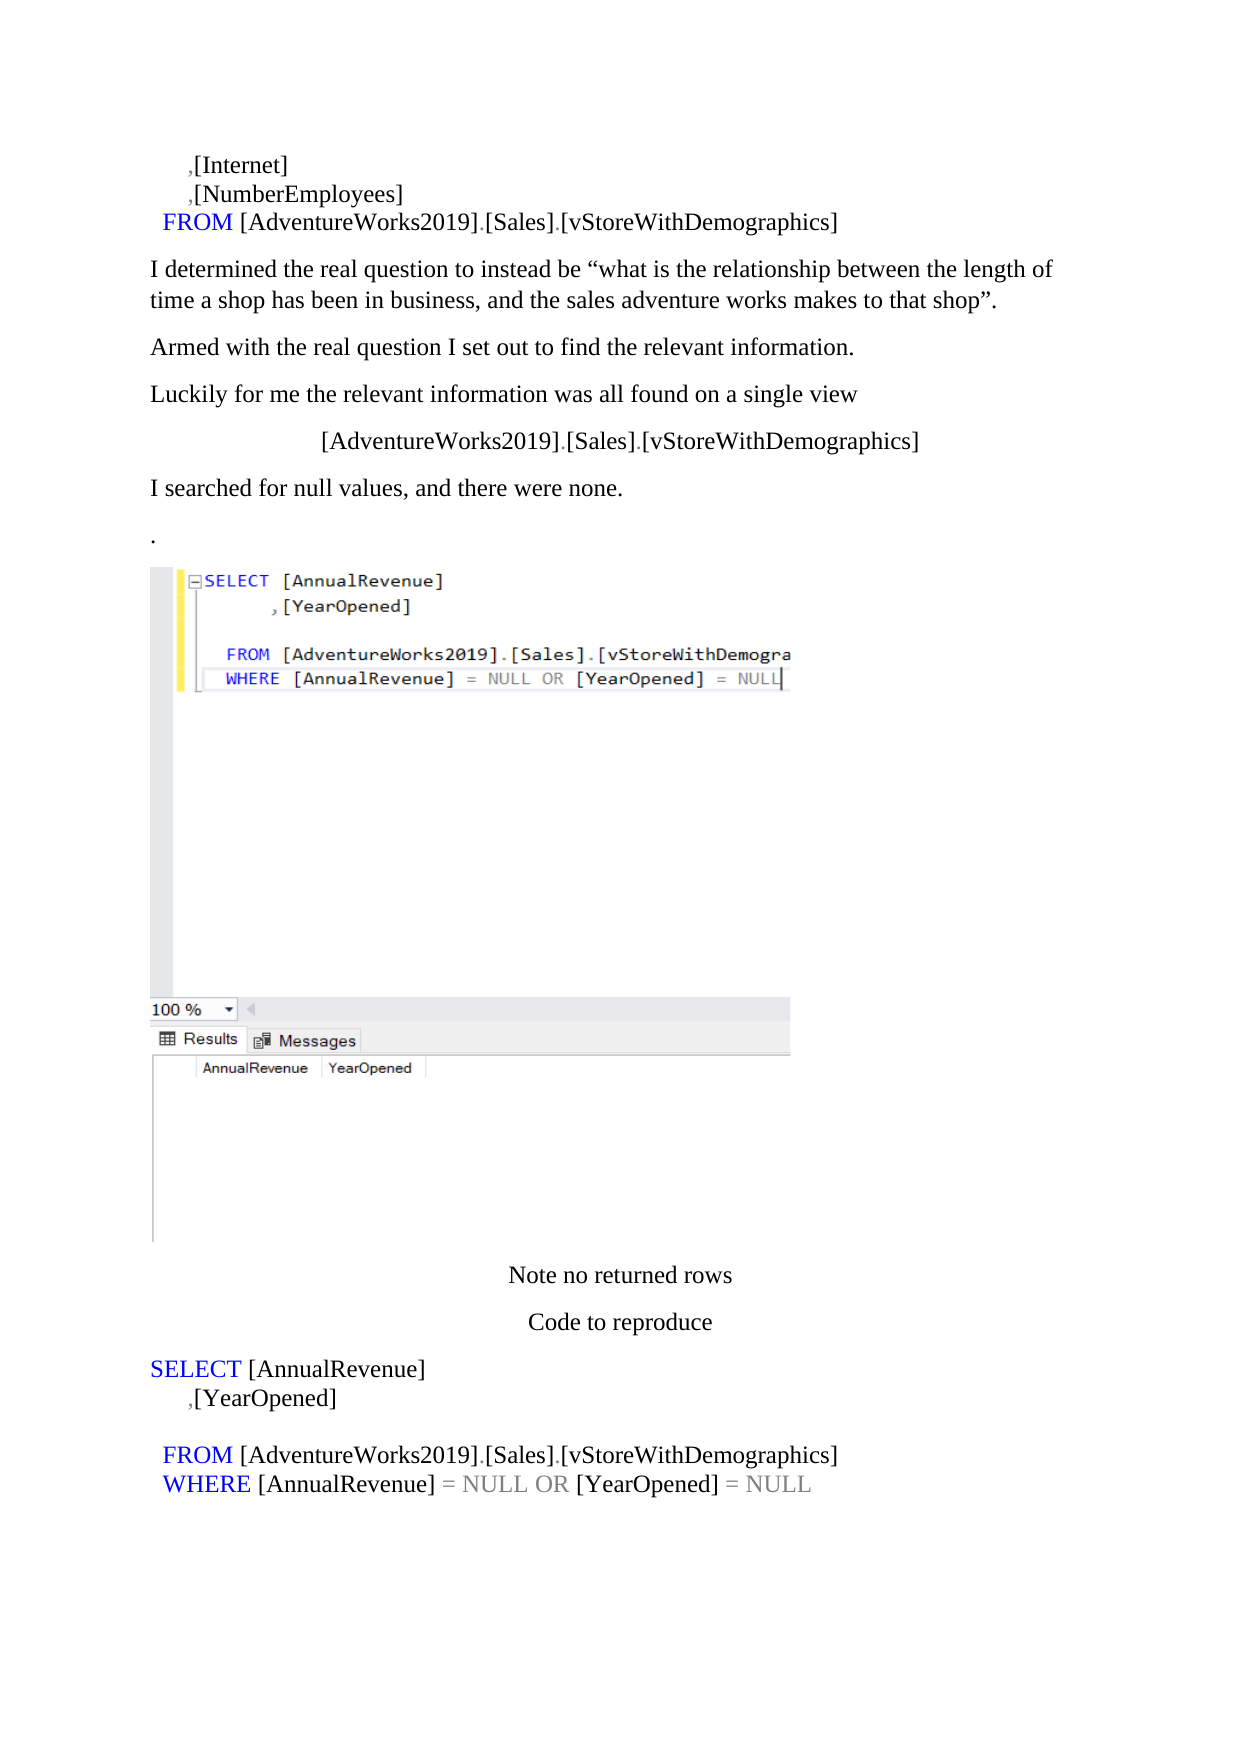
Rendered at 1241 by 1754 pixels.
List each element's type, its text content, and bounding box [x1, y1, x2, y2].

text Code to reproduce [150, 1307, 1090, 1336]
text . [150, 520, 1090, 549]
text ,[Internet] [150, 150, 1090, 179]
text ,[NumberEmployees] [150, 179, 1090, 207]
text WHERE [AnnualRevenue] = NULL OR [YearOpened] = NULL [150, 1469, 1090, 1498]
text FROM [AdventureWorks2019].[Sales].[vStoreWithDemographics] [150, 207, 1090, 236]
text SELECT [AnnualRevenue] [150, 1354, 1090, 1383]
text ,[YearOpened] [150, 1383, 1090, 1412]
text Note no returned rows [150, 1260, 1090, 1289]
text Luckily for me the relevant information was all found on a single view [150, 379, 1090, 408]
text [AdventureWorks2019].[Sales].[vStoreWithDemographics] [150, 426, 1090, 455]
text FROM [AdventureWorks2019].[Sales].[vStoreWithDemographics] [150, 1440, 1090, 1469]
text I determined the real question to instead be “what is the relationship between the length of time a shop has been in business, and the sales adventure works makes to that shop”. [150, 254, 1090, 314]
text Armed with the real question I set out to find the relevant information. [150, 332, 1090, 361]
text I searched for null values, and there were none. [150, 473, 1090, 502]
